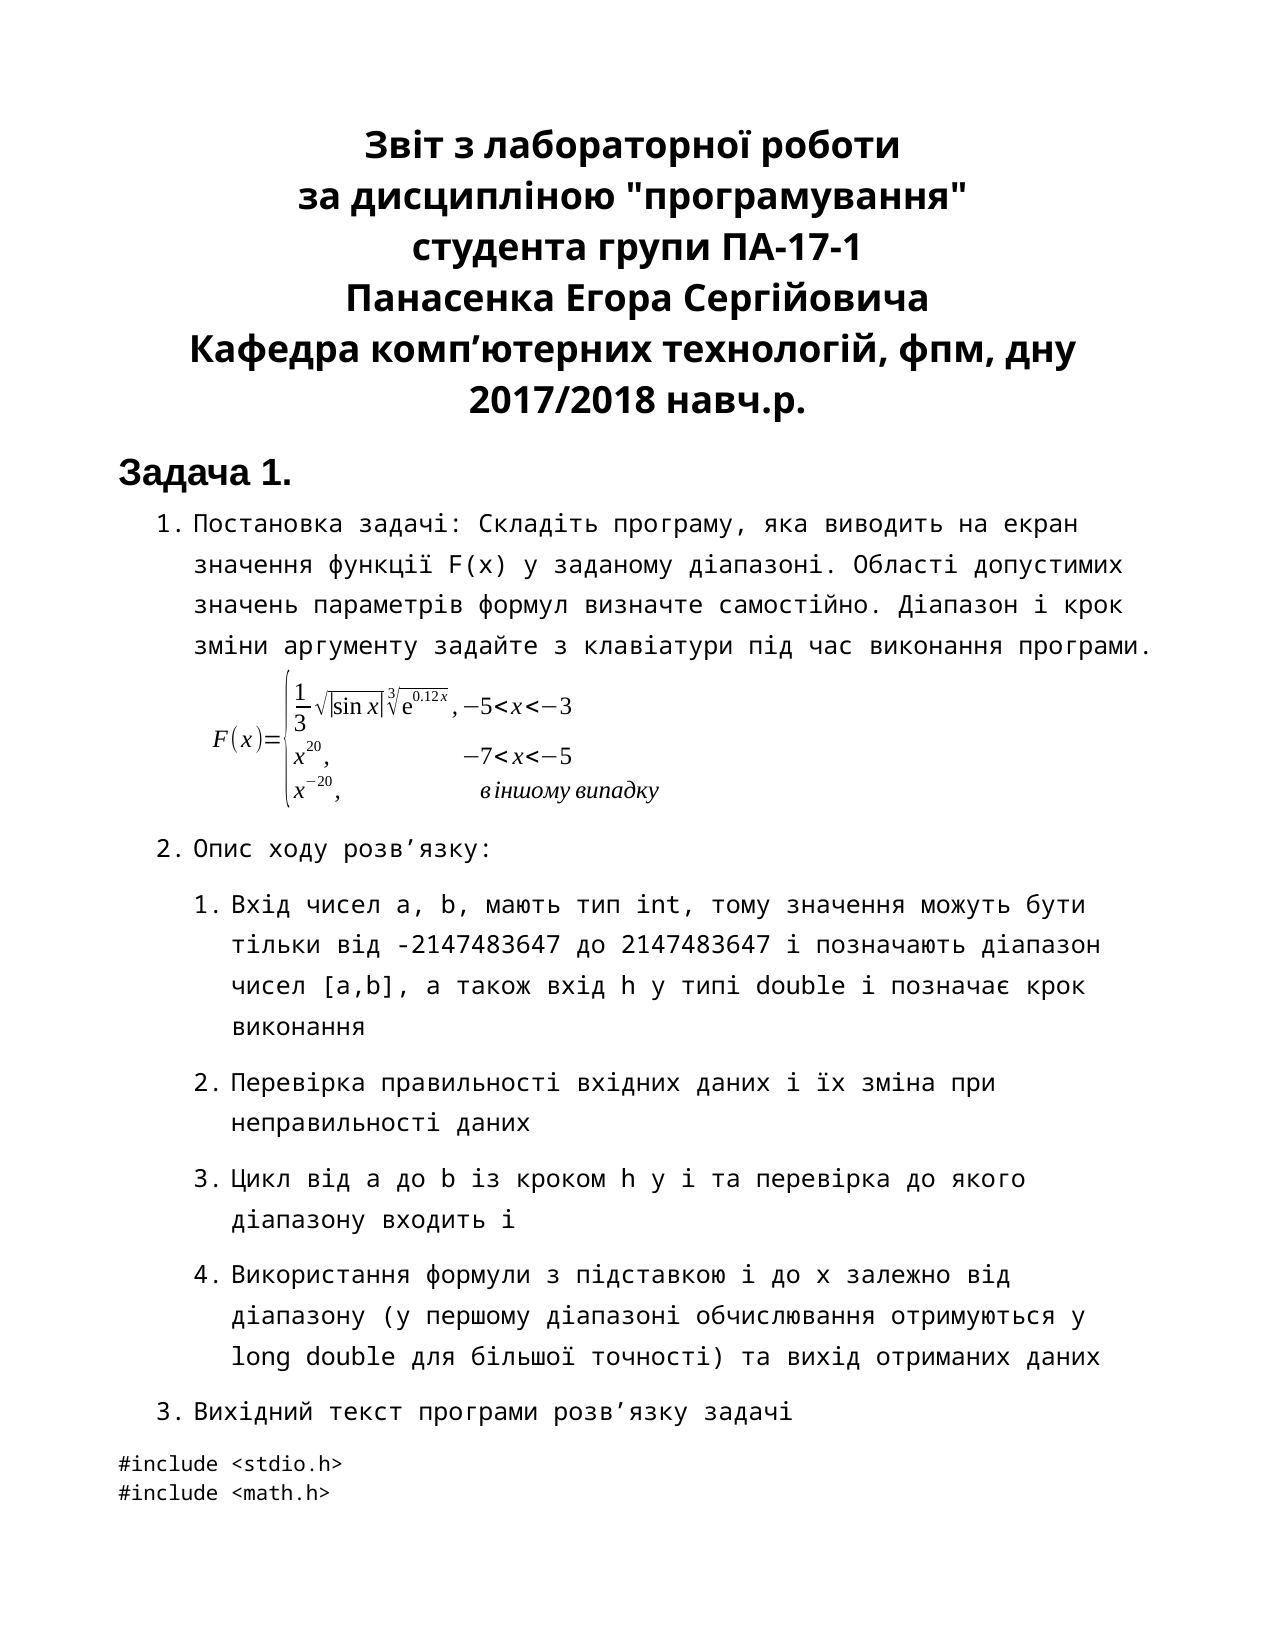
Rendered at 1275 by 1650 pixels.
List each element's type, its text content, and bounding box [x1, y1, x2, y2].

title Панасенка Егора Сергійовича [118, 271, 1157, 322]
text #include <math.h> [118, 1478, 1157, 1506]
list Використання формули з підставкою i до x залежно від діапазону (у першому діапазоні обчислювання отримуються у long double для більшої точності) та вихід отриманих даних [193, 1257, 1157, 1372]
subtitle Задача 1. [118, 449, 1157, 493]
title Звіт з лабораторної роботи [118, 118, 1157, 169]
list Перевірка правильності вхідних даних і їх зміна при неправильності даних [193, 1064, 1157, 1139]
title за дисципліною "програмування" [118, 169, 1157, 220]
list Вихідний текст програми розв’язку задачі [156, 1394, 1157, 1428]
list Опис ходу розв’язку: [156, 831, 1157, 865]
list Постановка задачі: Складіть програму, яка виводить на екран значення функції F(x) у заданому діапазоні. Області допустимих значень параметрів формул визначте самостійно. Діапазон і крок зміни аргументу задайте з клавіатури під час виконання програми. [156, 506, 1157, 809]
title студента групи ПА-17-1 [118, 220, 1157, 271]
title Кафедра комп’ютерних технологій, фпм, дну [118, 322, 1157, 373]
title 2017/2018 навч.р. [118, 373, 1157, 424]
list Цикл від a до b із кроком h у i та перевірка до якого діапазону входить i [193, 1160, 1157, 1235]
text #include <stdio.h> [118, 1449, 1157, 1478]
list Вхід чисел a, b, мають тип int, тому значення можуть бути тільки від -2147483647 до 2147483647 і позначають діапазон чисел [a,b], а також вхід h у типі double і позначає крок виконання [193, 886, 1157, 1043]
